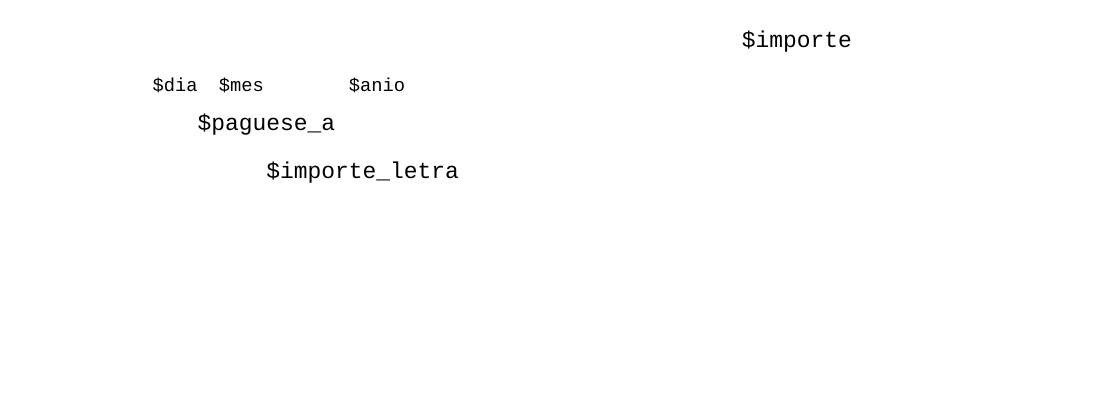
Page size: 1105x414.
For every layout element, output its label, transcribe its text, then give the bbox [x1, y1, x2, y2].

table_header $importe [349, 29, 873, 76]
table_cell [714, 160, 873, 261]
table_header [156, 29, 197, 76]
table_cell $mes [219, 76, 348, 111]
table_cell $importe_letra [156, 160, 714, 261]
table_header [219, 29, 348, 76]
table_cell $dia [156, 76, 197, 111]
table_cell $paguese_a [156, 111, 873, 160]
table_header [197, 29, 219, 76]
table_cell $anio [349, 76, 873, 111]
table_cell [197, 76, 219, 111]
